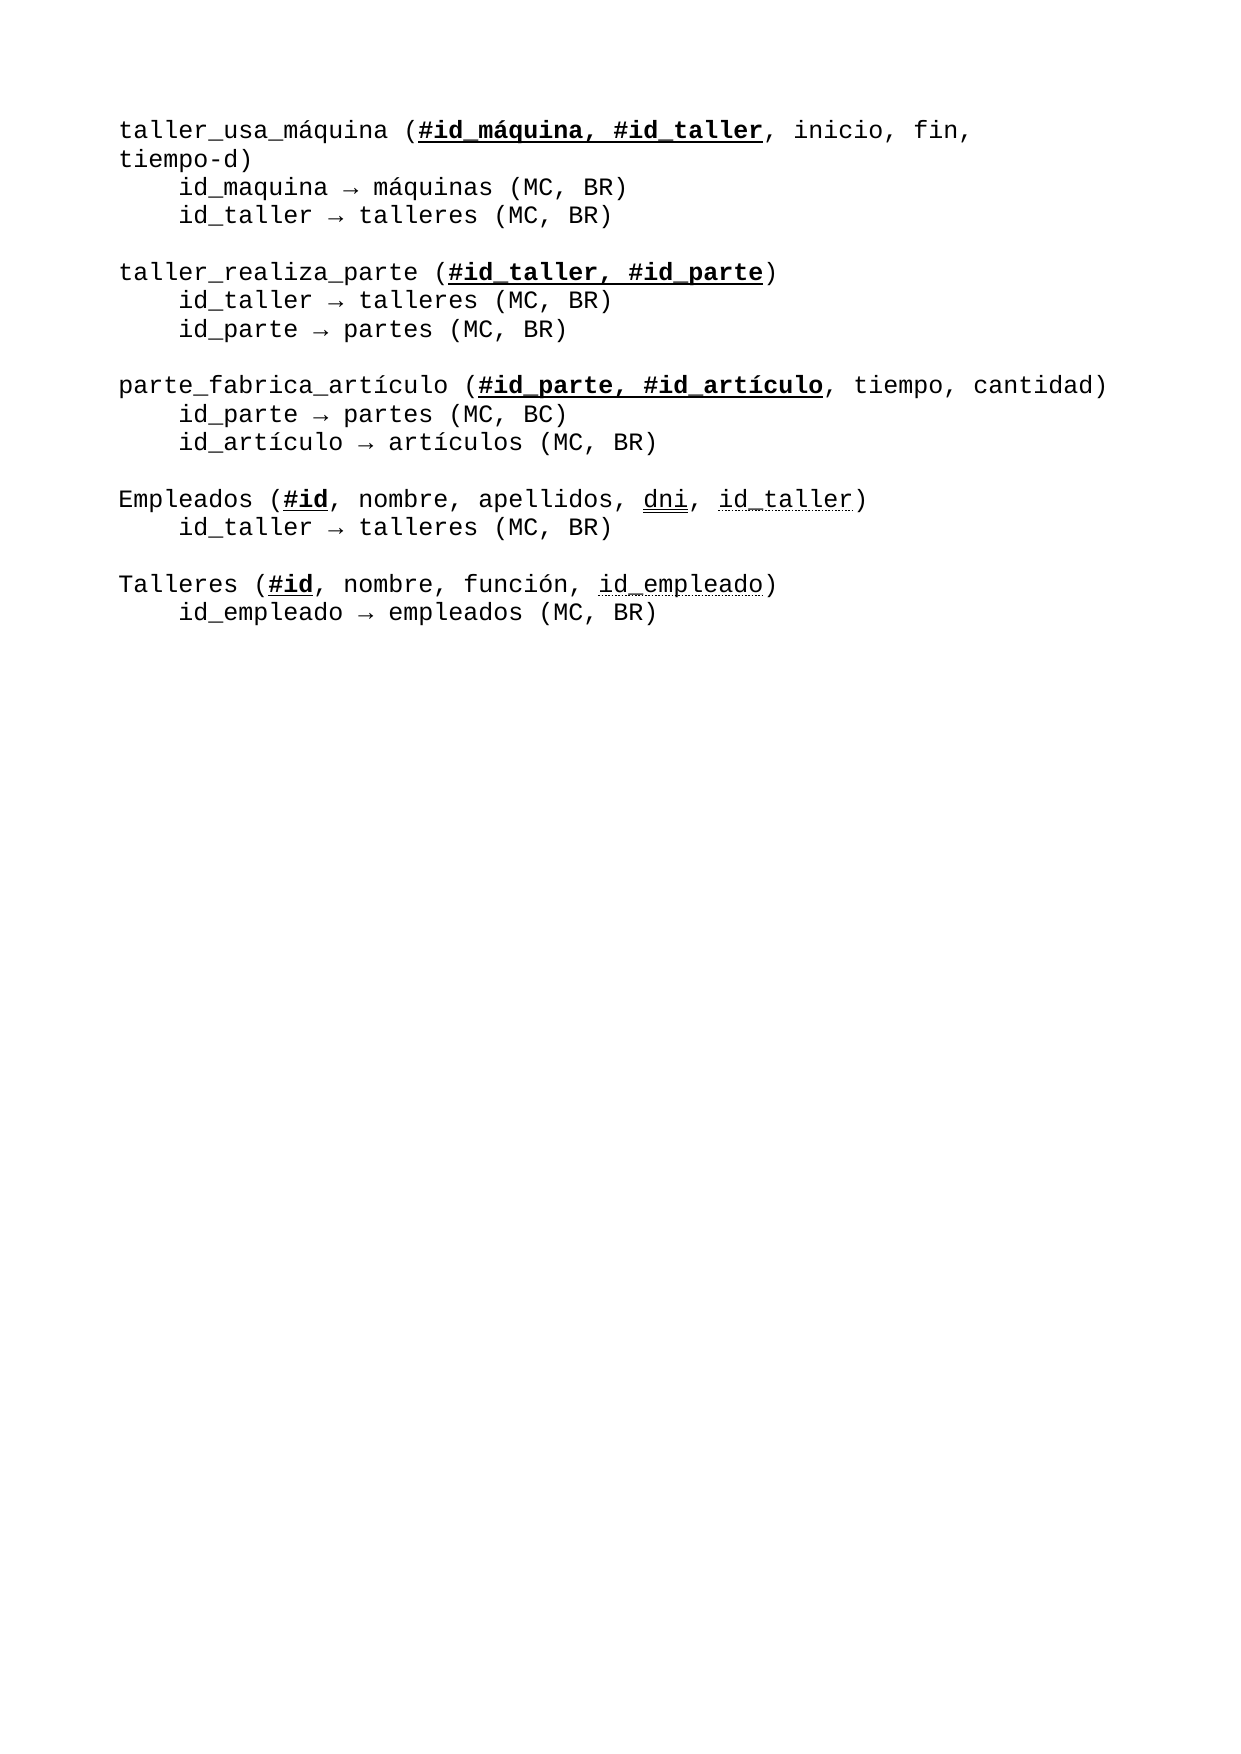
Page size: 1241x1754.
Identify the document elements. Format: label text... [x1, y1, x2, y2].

text taller_usa_máquina (#id_máquina, #id_taller, inicio, fin, tiempo-d) [118, 118, 1122, 175]
text id_artículo → artículos (MC, BR) [118, 430, 1122, 458]
text taller_realiza_parte (#id_taller, #id_parte) [118, 260, 1122, 288]
text Talleres (#id, nombre, función, id_empleado) [118, 571, 1122, 600]
text id_empleado → empleados (MC, BR) [118, 600, 1122, 628]
text id_taller → talleres (MC, BR) [118, 288, 1122, 316]
text parte_fabrica_artículo (#id_parte, #id_artículo, tiempo, cantidad) [118, 373, 1122, 401]
text id_maquina → máquinas (MC, BR) [118, 175, 1122, 203]
text id_taller → talleres (MC, BR) [118, 203, 1122, 231]
text Empleados (#id, nombre, apellidos, dni, id_taller) [118, 486, 1122, 515]
text id_parte → partes (MC, BC) [118, 401, 1122, 430]
text id_taller → talleres (MC, BR) [118, 515, 1122, 543]
text id_parte → partes (MC, BR) [118, 316, 1122, 345]
